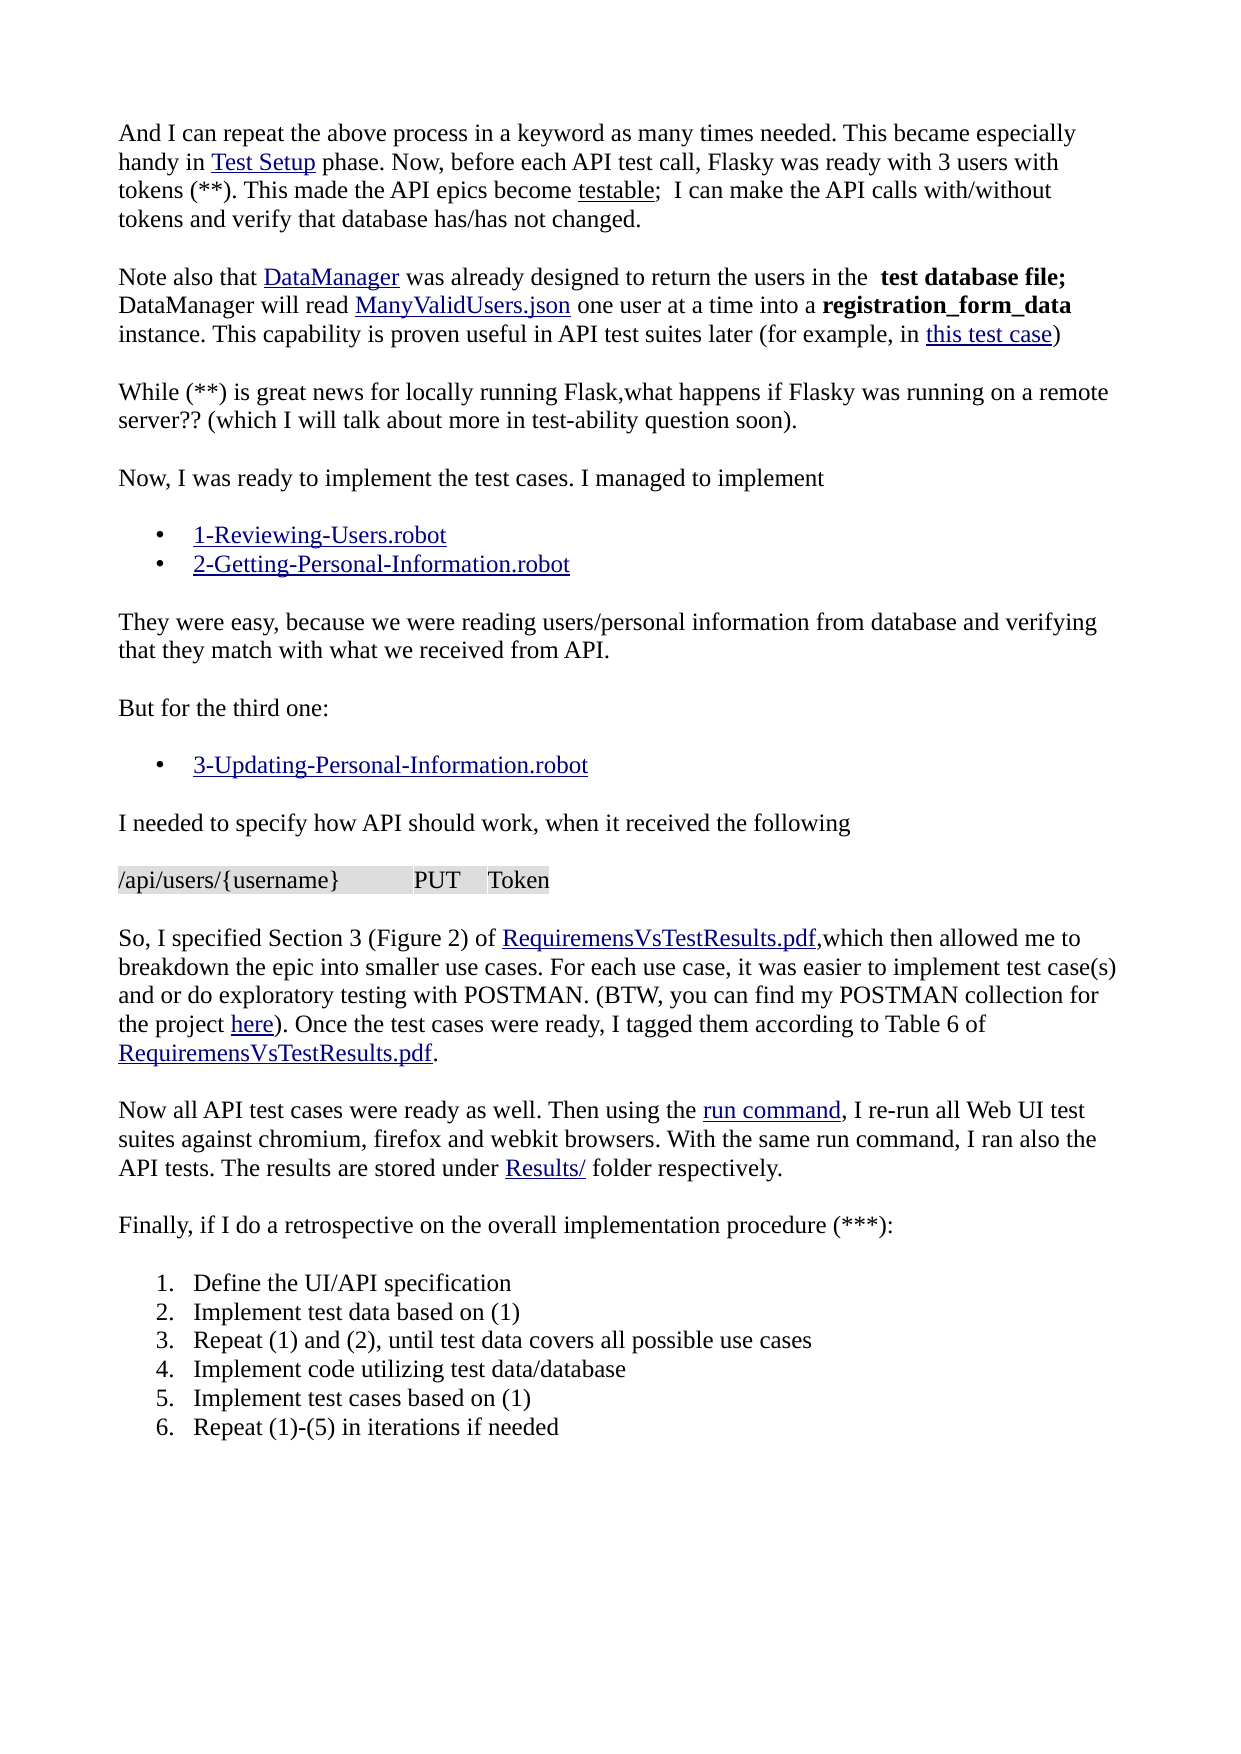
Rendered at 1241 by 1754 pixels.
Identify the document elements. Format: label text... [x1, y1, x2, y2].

text So, I specified Section 3 (Figure 2) of RequiremensVsTestResults.pdf,which then allowed me to breakdown the epic into smaller use cases. For each use case, it was easier to implement test case(s) [118, 923, 1122, 981]
list Repeat (1)-(5) in iterations if needed [156, 1412, 1122, 1441]
text and or do exploratory testing with POSTMAN. (BTW, you can find my POSTMAN collection for the project here). Once the test cases were ready, I tagged them according to Table 6 of RequiremensVsTestResults.pdf. [118, 981, 1122, 1067]
text /api/users/{username} PUT Token [118, 866, 1122, 894]
list Implement test cases based on (1) [156, 1383, 1122, 1412]
text DataManager will read ManyValidUsers.json one user at a time into a registration_form_data instance. This capability is proven useful in API test suites later (for example, in this test case) [118, 291, 1122, 348]
text Now, I was ready to implement the test cases. I managed to implement [118, 463, 1122, 492]
list Repeat (1) and (2), until test data covers all possible use cases [156, 1326, 1122, 1354]
text While (**) is great news for locally running Flask,what happens if Flasky was running on a remote server?? (which I will talk about more in test-ability question soon). [118, 377, 1122, 434]
text Finally, if I do a retrospective on the overall implementation procedure (***): [118, 1211, 1122, 1239]
list Implement test data based on (1) [156, 1297, 1122, 1326]
text And I can repeat the above process in a keyword as many times needed. This became especially handy in Test Setup phase. Now, before each API test call, Flasky was ready with 3 users with tokens (**). This made the API epics become testable; I can make the API calls with/without tokens and verify that database has/has not changed. [118, 118, 1122, 233]
list Implement code utilizing test data/database [156, 1354, 1122, 1383]
list Define the UI/API specification [156, 1268, 1122, 1297]
text I needed to specify how API should work, when it received the following [118, 808, 1122, 837]
text Note also that DataManager was already designed to return the users in the test database file; [118, 262, 1122, 291]
list 3-Updating-Personal-Information.robot [156, 751, 1122, 779]
list 1-Reviewing-Users.robot [156, 521, 1122, 549]
text But for the third one: [118, 693, 1122, 722]
list 2-Getting-Personal-Information.robot [156, 549, 1122, 578]
text They were easy, because we were reading users/personal information from database and verifying that they match with what we received from API. [118, 607, 1122, 664]
text Now all API test cases were ready as well. Then using the run command, I re-run all Web UI test suites against chromium, firefox and webkit browsers. With the same run command, I ran also the API tests. The results are stored under Results/ folder respectively. [118, 1096, 1122, 1182]
